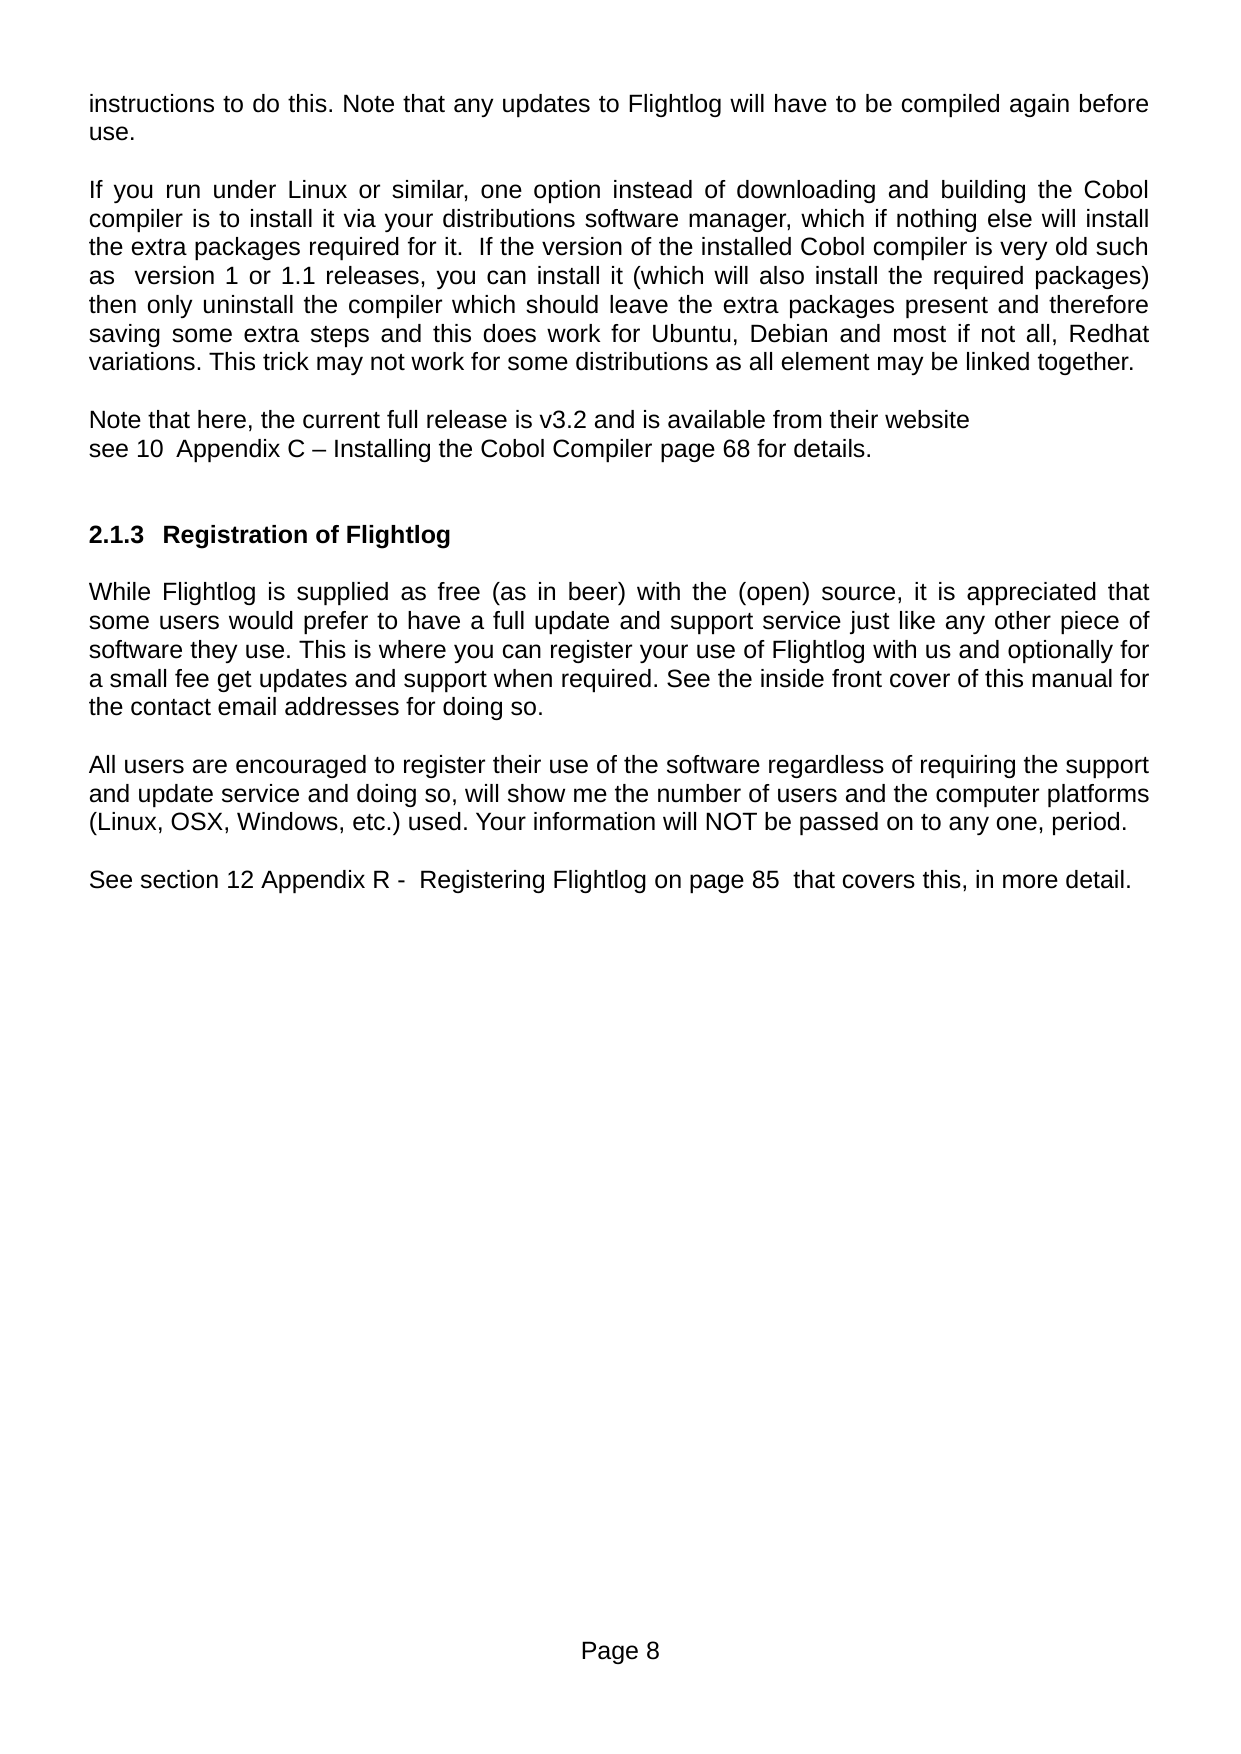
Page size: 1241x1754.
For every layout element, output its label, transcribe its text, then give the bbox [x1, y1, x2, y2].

text If you run under Linux or similar, one option instead of downloading and building the Cobol compiler is to install it via your distributions software manager, which if nothing else will install the extra packages required for it. If the version of the installed Cobol compiler is very old such as version 1 or 1.1 releases, you can install it (which will also install the required packages) then only uninstall the compiler which should leave the extra packages present and therefore saving some extra steps and this does work for Ubuntu, Debian and most if not all, Redhat variations. This trick may not work for some distributions as all element may be linked together. [88, 175, 1152, 376]
subtitle Registration of Flightlog [88, 520, 1152, 548]
text While Flightlog is supplied as free (as in beer) with the (open) source, it is appreciated that some users would prefer to have a full update and support service just like any other piece of software they use. This is where you can register your use of Flightlog with us and optionally for a small fee get updates and support when required. See the inside front cover of this manual for the contact email addresses for doing so. [88, 577, 1152, 721]
text instructions to do this. Note that any updates to Flightlog will have to be compiled again before use. [88, 88, 1152, 146]
text see 10 Appendix C – Installing the Cobol Compiler page 68 for details. [88, 433, 1152, 462]
text Note that here, the current full release is v3.2 and is available from their website [88, 405, 1152, 433]
text See section 12 Appendix R - Registering Flightlog on page 85 that covers this, in more detail. [88, 865, 1152, 893]
text All users are encouraged to register their use of the software regardless of requiring the support and update service and doing so, will show me the number of users and the computer platforms (Linux, OSX, Windows, etc.) used. Your information will NOT be passed on to any one, period. [88, 750, 1152, 836]
